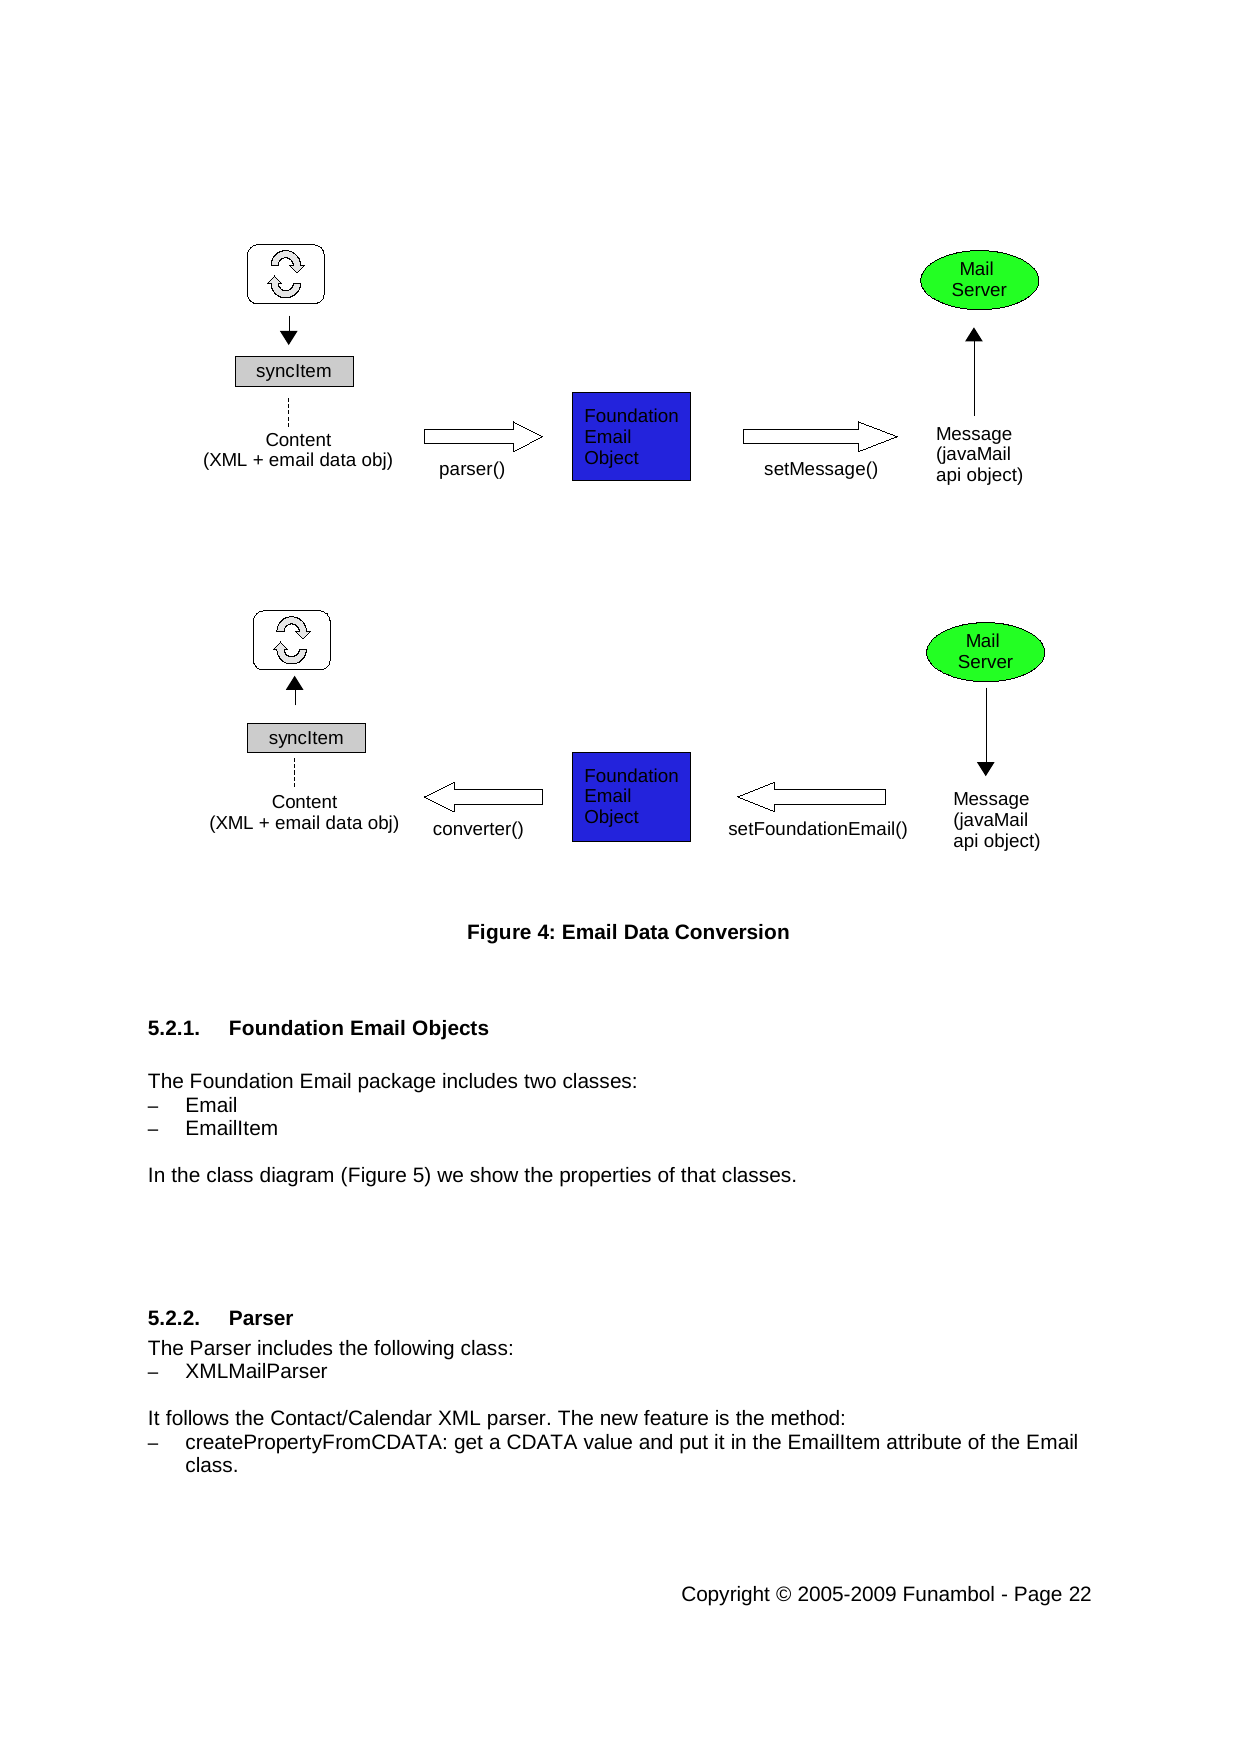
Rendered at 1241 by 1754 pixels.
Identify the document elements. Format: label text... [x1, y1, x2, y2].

text Figure 4: Email Data Conversion [184, 172, 1072, 944]
text The Parser includes the following class: [148, 1336, 1093, 1360]
list createPropertyFromCDATA: get a CDATA value and put it in the EmailItem attribute of the Email class. [148, 1430, 1093, 1477]
text The Foundation Email package includes two classes: [148, 1069, 1093, 1093]
subtitle Parser [148, 1306, 1093, 1330]
subtitle Foundation Email Objects [148, 1016, 1093, 1040]
list Email [148, 1093, 1093, 1117]
list EmailItem [148, 1117, 1093, 1140]
list XMLMailParser [148, 1360, 1093, 1383]
text In the class diagram (Figure 5) we show the properties of that classes. [148, 1164, 1093, 1187]
text It follows the Contact/Calendar XML parser. The new feature is the method: [148, 1407, 1093, 1430]
